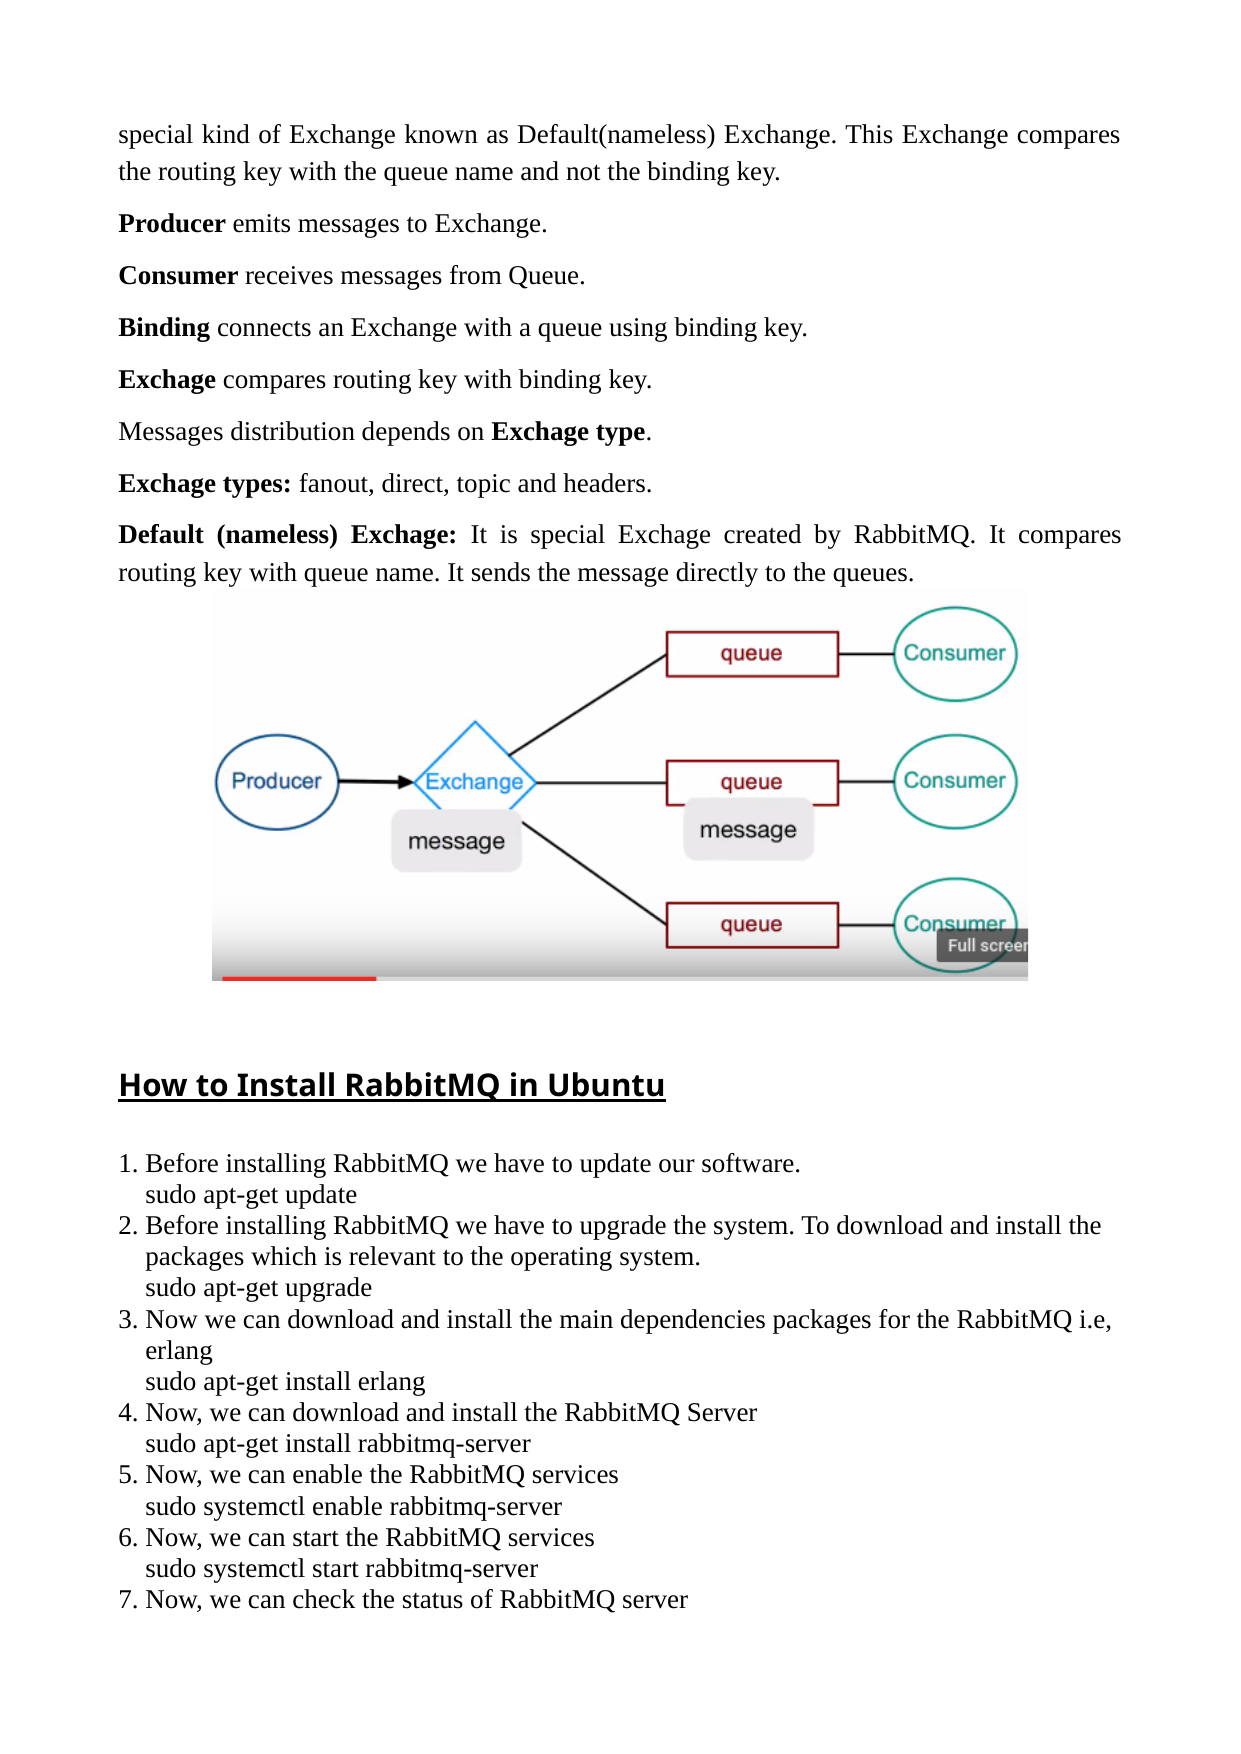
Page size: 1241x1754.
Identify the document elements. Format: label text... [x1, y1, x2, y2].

text sudo apt-get install rabbitmq-server [118, 1427, 1122, 1458]
text sudo apt-get install erlang [118, 1365, 1122, 1396]
text 4. Now, we can download and install the RabbitMQ Server [118, 1396, 1122, 1427]
text Binding connects an Exchange with a queue using binding key. [118, 311, 1122, 342]
text Consumer receives messages from Queue. [118, 259, 1122, 290]
text 2. Before installing RabbitMQ we have to upgrade the system. To download and install the [118, 1209, 1122, 1240]
text 1. Before installing RabbitMQ we have to update our software. [118, 1147, 1122, 1178]
text 5. Now, we can enable the RabbitMQ services [118, 1458, 1122, 1489]
text Exchage compares routing key with binding key. [118, 363, 1122, 394]
text erlang [118, 1334, 1122, 1365]
subtitle How to Install RabbitMQ in Ubuntu [118, 1063, 1122, 1106]
text sudo systemctl enable rabbitmq-server [118, 1489, 1122, 1521]
text Producer emits messages to Exchange. [118, 207, 1122, 238]
text packages which is relevant to the operating system. [118, 1240, 1122, 1272]
text sudo apt-get upgrade [118, 1272, 1122, 1303]
text sudo systemctl start rabbitmq-server [118, 1552, 1122, 1583]
text Messages distribution depends on Exchage type. [118, 415, 1122, 446]
text sudo apt-get update [118, 1178, 1122, 1209]
text Exchage types: fanout, direct, topic and headers. [118, 467, 1122, 498]
text 7. Now, we can check the status of RabbitMQ server [118, 1583, 1122, 1614]
text 3. Now we can download and install the main dependencies packages for the RabbitMQ i.e, [118, 1303, 1122, 1334]
text Default (nameless) Exchage: It is special Exchage created by RabbitMQ. It compares routing key with queue name. It sends the message directly to the queues. [118, 518, 1122, 587]
text 6. Now, we can start the RabbitMQ services [118, 1521, 1122, 1552]
picture [212, 588, 1029, 981]
text special kind of Exchange known as Default(nameless) Exchange. This Exchange compares the routing key with the queue name and not the binding key. [118, 118, 1122, 187]
